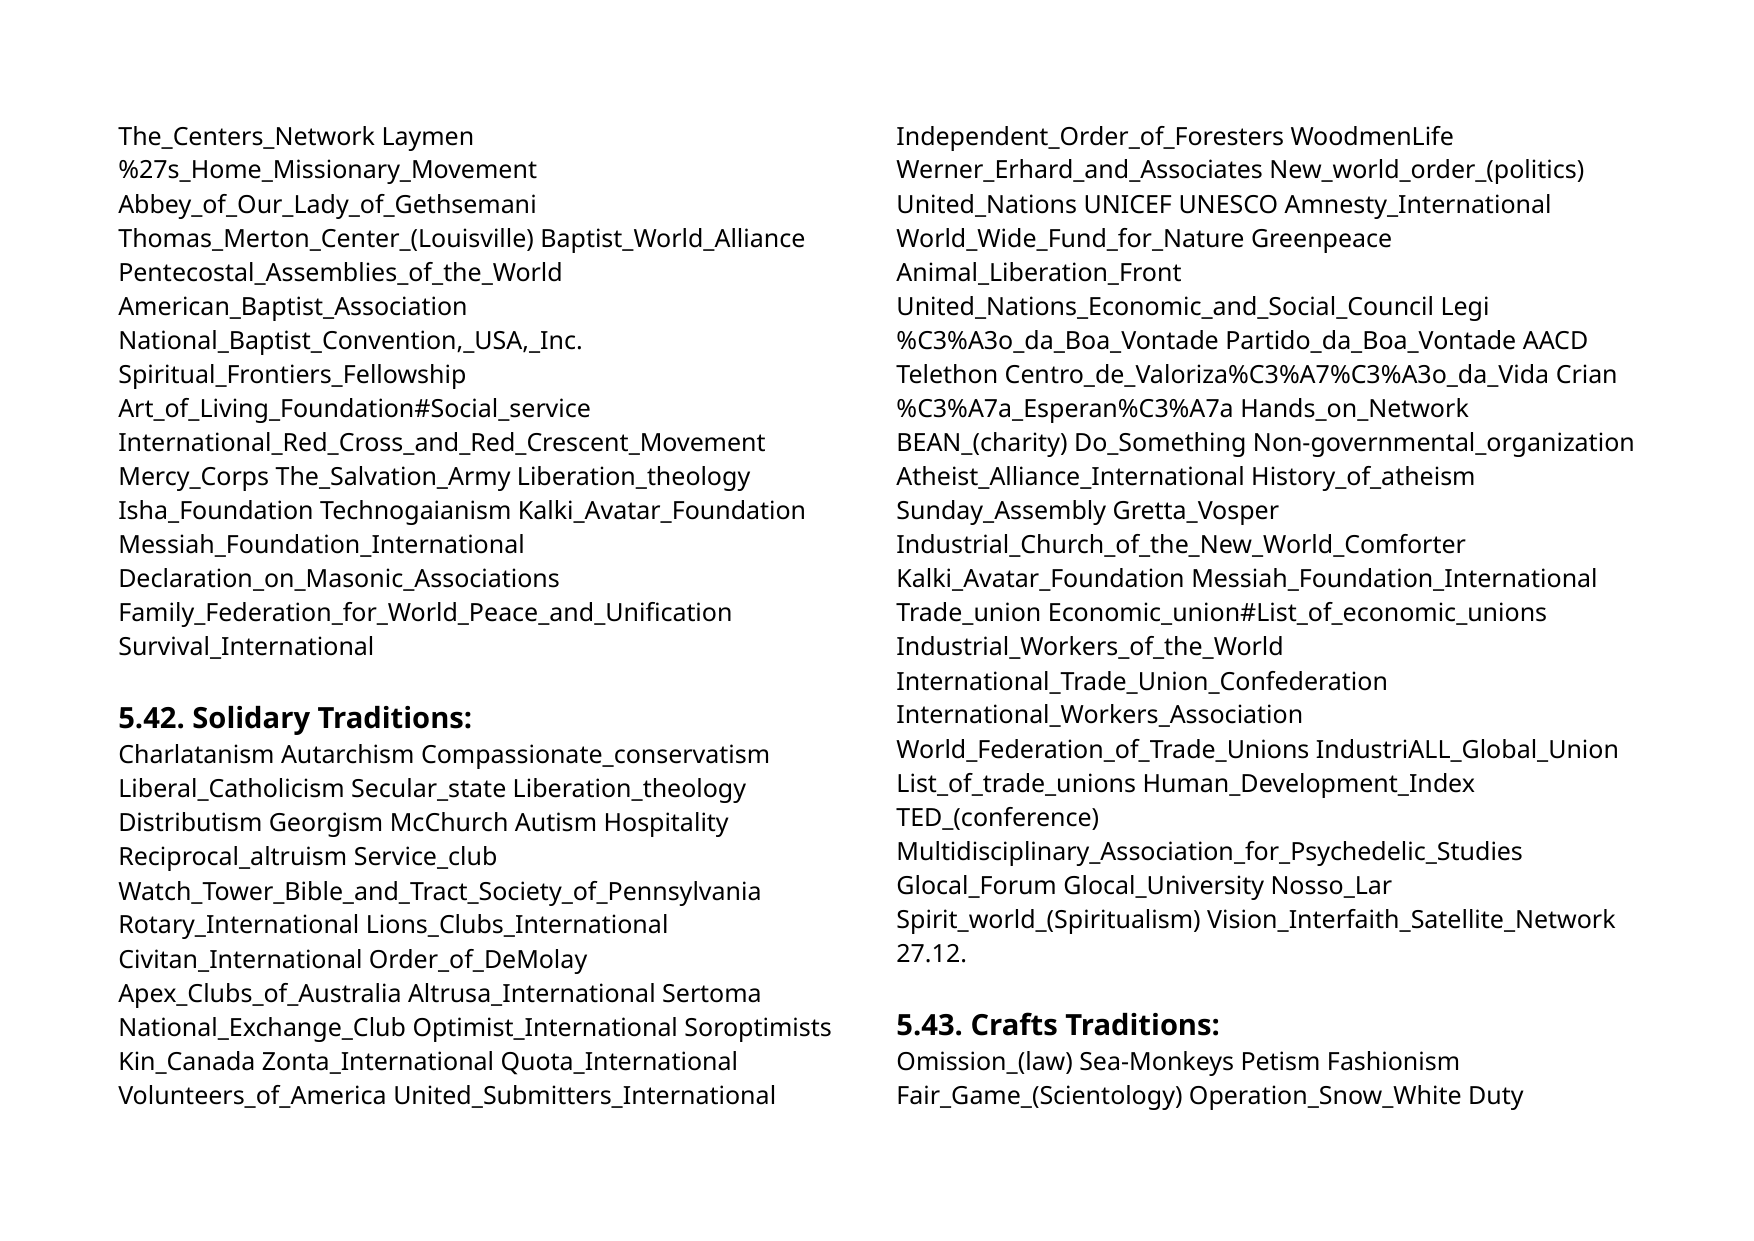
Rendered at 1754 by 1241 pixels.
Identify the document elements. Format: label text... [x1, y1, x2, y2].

text Independent_Order_of_Foresters WoodmenLife Werner_Erhard_and_Associates New_world_order_(politics) United_Nations UNICEF UNESCO Amnesty_International World_Wide_Fund_for_Nature Greenpeace Animal_Liberation_Front United_Nations_Economic_and_Social_Council Legi%C3%A3o_da_Boa_Vontade Partido_da_Boa_Vontade AACD Telethon Centro_de_Valoriza%C3%A7%C3%A3o_da_Vida Crian%C3%A7a_Esperan%C3%A7a Hands_on_Network BEAN_(charity) Do_Something Non-governmental_organization Atheist_Alliance_International History_of_atheism Sunday_Assembly Gretta_Vosper Industrial_Church_of_the_New_World_Comforter Kalki_Avatar_Foundation Messiah_Foundation_International Trade_union Economic_union#List_of_economic_unions Industrial_Workers_of_the_World International_Trade_Union_Confederation International_Workers_Association World_Federation_of_Trade_Unions IndustriALL_Global_Union List_of_trade_unions Human_Development_Index TED_(conference) Multidisciplinary_Association_for_Psychedelic_Studies Glocal_Forum Glocal_University Nosso_Lar Spirit_world_(Spiritualism) Vision_Interfaith_Satellite_Network 27.12. [896, 118, 1636, 970]
text Charlatanism Autarchism Compassionate_conservatism Liberal_Catholicism Secular_state Liberation_theology Distributism Georgism McChurch Autism Hospitality Reciprocal_altruism Service_club Watch_Tower_Bible_and_Tract_Society_of_Pennsylvania Rotary_International Lions_Clubs_International Civitan_International Order_of_DeMolay Apex_Clubs_of_Australia Altrusa_International Sertoma National_Exchange_Club Optimist_International Soroptimists Kin_Canada Zonta_International Quota_International Volunteers_of_America United_Submitters_International [118, 737, 868, 1112]
text 5.42. Solidary Traditions: [118, 697, 868, 737]
text Omission_(law) Sea-Monkeys Petism Fashionism Fair_Game_(Scientology) Operation_Snow_White Duty [896, 1043, 1636, 1112]
text 5.43. Crafts Traditions: [896, 1004, 1636, 1043]
text The_Centers_Network Laymen%27s_Home_Missionary_Movement Abbey_of_Our_Lady_of_Gethsemani Thomas_Merton_Center_(Louisville) Baptist_World_Alliance Pentecostal_Assemblies_of_the_World American_Baptist_Association National_Baptist_Convention,_USA,_Inc. Spiritual_Frontiers_Fellowship Art_of_Living_Foundation#Social_service International_Red_Cross_and_Red_Crescent_Movement Mercy_Corps The_Salvation_Army Liberation_theology Isha_Foundation Technogaianism Kalki_Avatar_Foundation Messiah_Foundation_International Declaration_on_Masonic_Associations Family_Federation_for_World_Peace_and_Unification Survival_International [118, 118, 868, 663]
